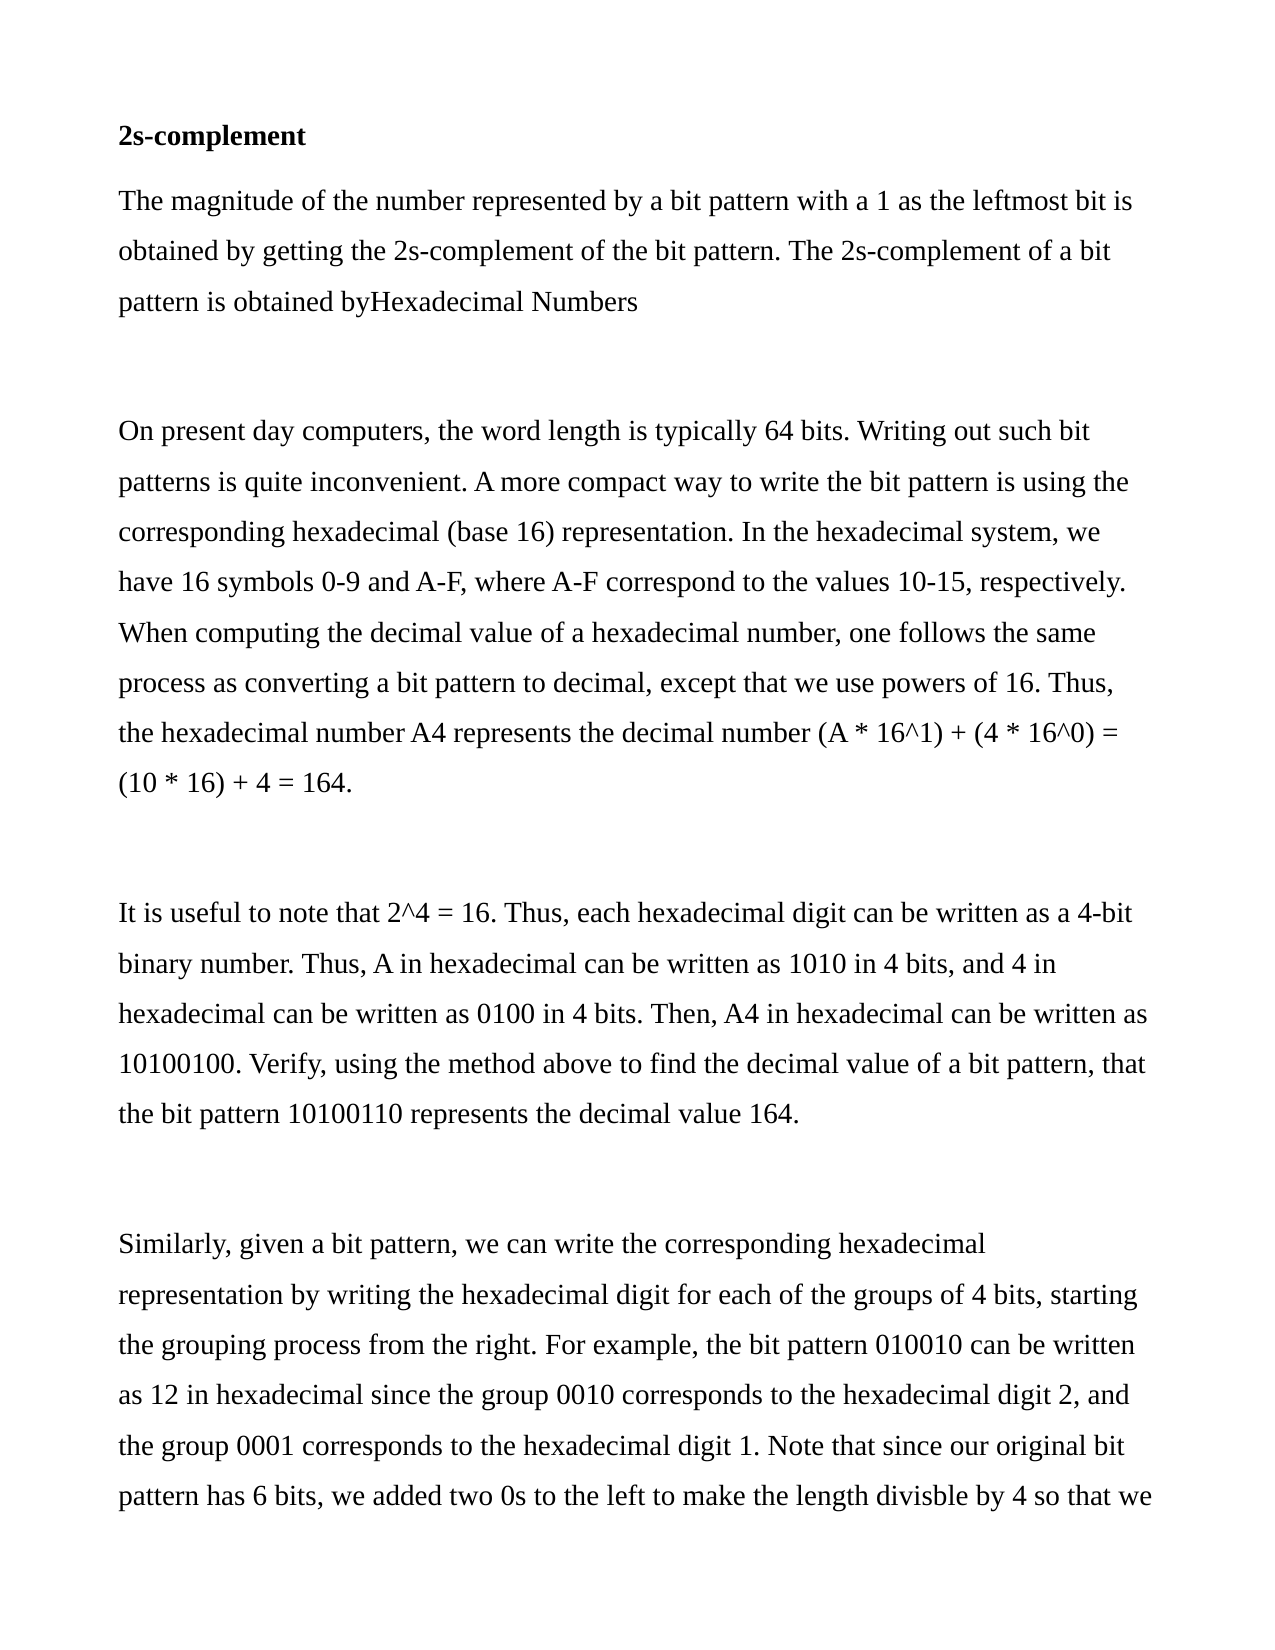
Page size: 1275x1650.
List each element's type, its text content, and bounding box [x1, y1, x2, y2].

text The magnitude of the number represented by a bit pattern with a 1 as the leftmost bit is obtained by getting the 2s-complement of the bit pattern. The 2s-complement of a bit pattern is obtained byHexadecimal Numbers [118, 183, 1157, 317]
text 2s-complement [118, 118, 1157, 152]
text On present day computers, the word length is typically 64 bits. Writing out such bit patterns is quite inconvenient. A more compact way to write the bit pattern is using the corresponding hexadecimal (base 16) representation. In the hexadecimal system, we have 16 symbols 0-9 and A-F, where A-F correspond to the values 10-15, respectively. When computing the decimal value of a hexadecimal number, one follows the same process as converting a bit pattern to decimal, except that we use powers of 16. Thus, the hexadecimal number A4 represents the decimal number (A * 16^1) + (4 * 16^0) = (10 * 16) + 4 = 164. [118, 413, 1157, 799]
text Similarly, given a bit pattern, we can write the corresponding hexadecimal representation by writing the hexadecimal digit for each of the groups of 4 bits, starting the grouping process from the right. For example, the bit pattern 010010 can be written as 12 in hexadecimal since the group 0010 corresponds to the hexadecimal digit 2, and the group 0001 corresponds to the hexadecimal digit 1. Note that since our original bit pattern has 6 bits, we added two 0s to the left to make the length divisble by 4 so that we [118, 1226, 1157, 1512]
text It is useful to note that 2^4 = 16. Thus, each hexadecimal digit can be written as a 4-bit binary number. Thus, A in hexadecimal can be written as 1010 in 4 bits, and 4 in hexadecimal can be written as 0100 in 4 bits. Then, A4 in hexadecimal can be written as 10100100. Verify, using the method above to find the decimal value of a bit pattern, that the bit pattern 10100110 represents the decimal value 164. [118, 895, 1157, 1130]
